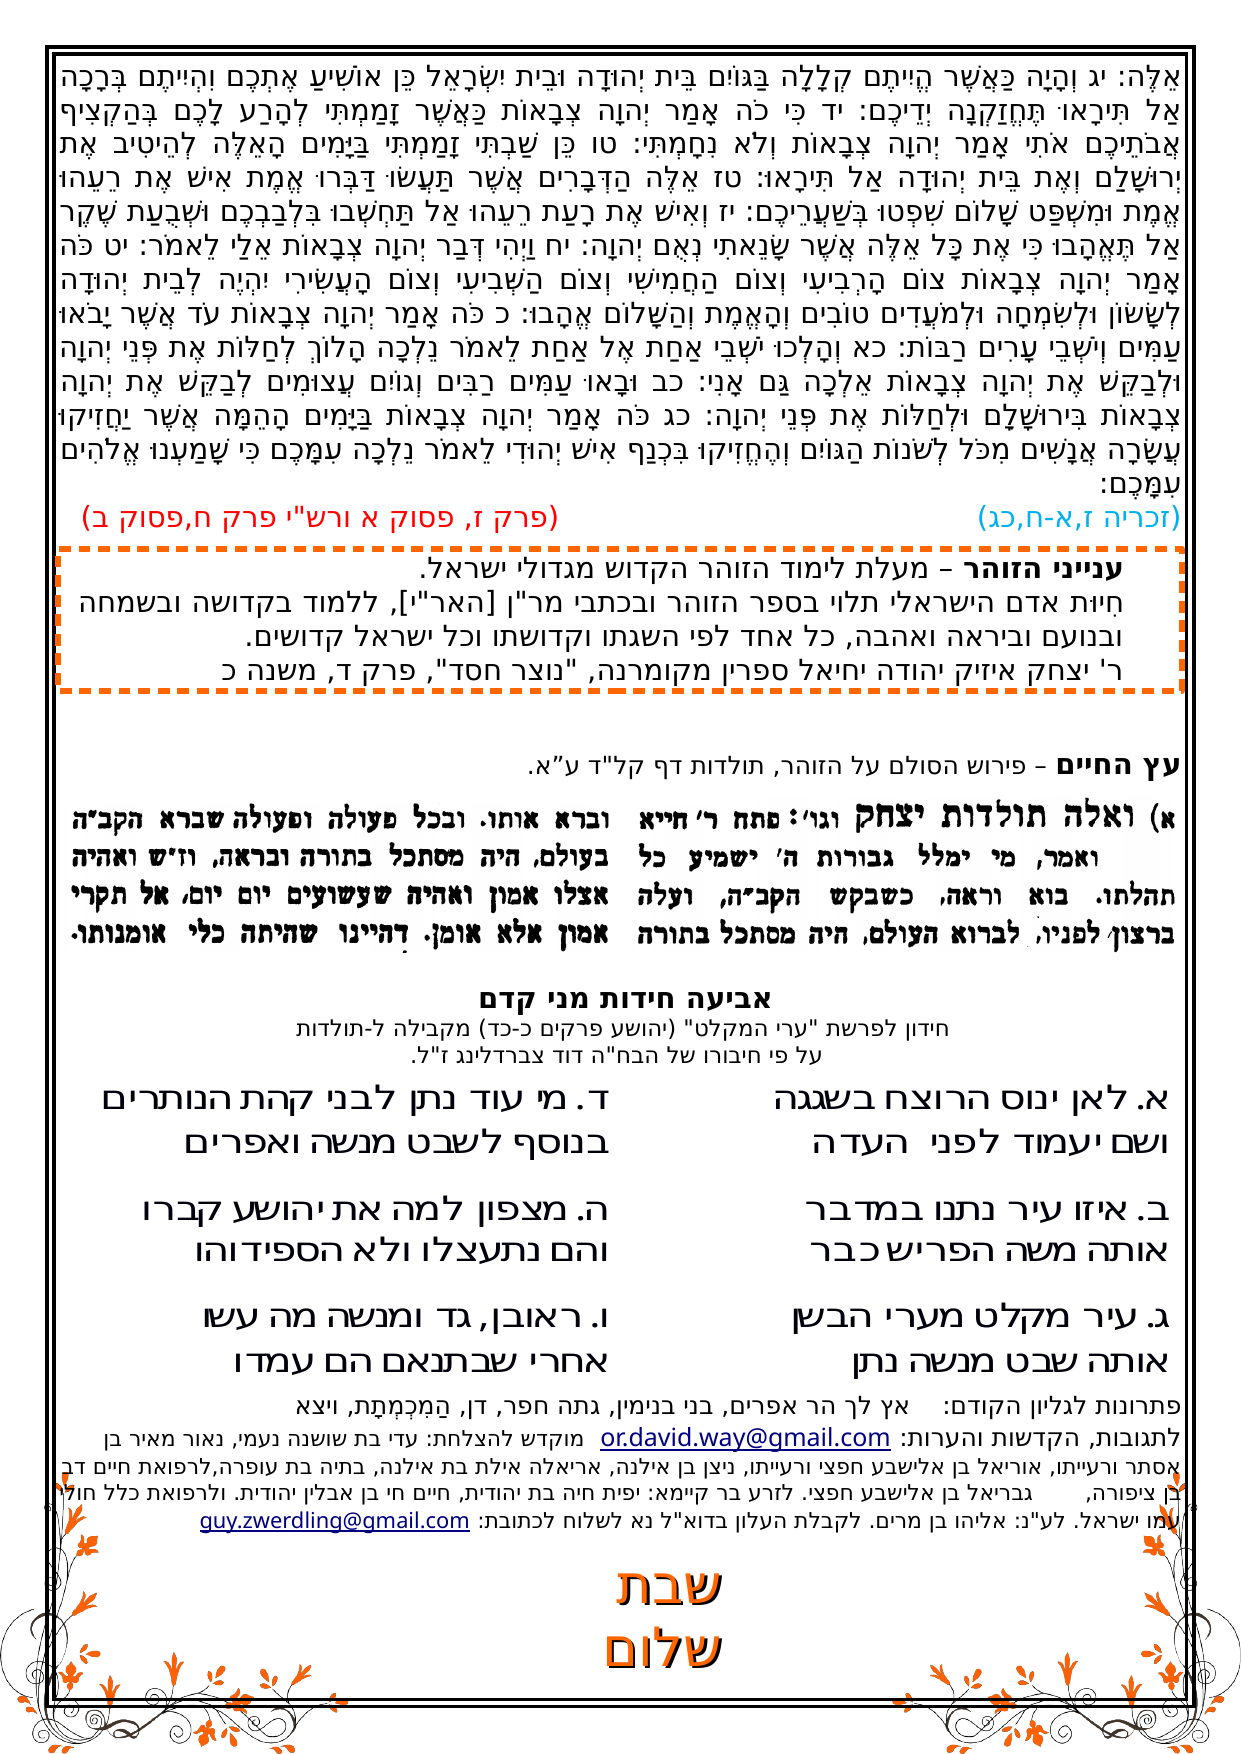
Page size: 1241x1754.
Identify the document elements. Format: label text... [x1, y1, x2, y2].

picture [58, 794, 1182, 953]
list אֵלֶּה: יג וְהָיָה כַּאֲשֶׁר הֱיִיתֶם קְלָלָה בַּגּוֹיִם בֵּית יְהוּדָה וּבֵית יִשְׂרָאֵל כֵּן אוֹשִׁיעַ אֶתְכֶם וִהְיִיתֶם בְּרָכָה אַל תִּירָאוּ תֶּחֱזַקְנָה יְדֵיכֶם: יד כִּי כֹה אָמַר יְהוָה צְבָאוֹת כַּאֲשֶׁר זָמַמְתִּי לְהָרַע לָכֶם בְּהַקְצִיף אֲבֹתֵיכֶם אֹתִי אָמַר יְהוָה צְבָאוֹת וְלֹא נִחָמְתִּי: טו כֵּן שַׁבְתִּי זָמַמְתִּי בַּיָּמִים הָאֵלֶּה לְהֵיטִיב אֶת יְרוּשָׁלַ‍ִם וְאֶת בֵּית יְהוּדָה אַל תִּירָאוּ: טז אֵלֶּה הַדְּבָרִים אֲשֶׁר תַּעֲשׂוּ דַּבְּרוּ אֱמֶת אִישׁ אֶת רֵעֵהוּ אֱמֶת וּמִשְׁפַּט שָׁלוֹם שִׁפְטוּ בְּשַׁעֲרֵיכֶם: יז וְאִישׁ אֶת רָעַת רֵעֵהוּ אַל תַּחְשְׁבוּ בִּלְבַבְכֶם וּשְׁבֻעַת שֶׁקֶר אַל תֶּאֱהָבוּ כִּי אֶת כָּל אֵלֶּה אֲשֶׁר שָׂנֵאתִי נְאֻם יְהוָה: יח וַיְהִי דְּבַר יְהוָה צְבָאוֹת אֵלַי לֵאמֹר: יט כֹּה אָמַר יְהוָה צְבָאוֹת צוֹם הָרְבִיעִי וְצוֹם הַחֲמִישִׁי וְצוֹם הַשְּׁבִיעִי וְצוֹם הָעֲשִׂירִי יִהְיֶה לְבֵית יְהוּדָה לְשָׂשׂוֹן וּלְשִׂמְחָה וּלְמֹעֲדִים טוֹבִים וְהָאֱמֶת וְהַשָּׁלוֹם אֱהָבוּ: כ כֹּה אָמַר יְהוָה צְבָאוֹת עֹד אֲשֶׁר יָבֹאוּ עַמִּים וְיֹשְׁבֵי עָרִים רַבּוֹת: כא וְהָלְכוּ יֹשְׁבֵי אַחַת אֶל אַחַת לֵאמֹר נֵלְכָה הָלוֹךְ לְחַלּוֹת אֶת פְּנֵי יְהוָה וּלְבַקֵּשׁ אֶת יְהוָה צְבָאוֹת אֵלְכָה גַּם אָנִי: כב וּבָאוּ עַמִּים רַבִּים וְגוֹיִם עֲצוּמִים לְבַקֵּשׁ אֶת יְהוָה צְבָאוֹת בִּירוּשָׁלָ‍ִם וּלְחַלּוֹת אֶת פְּנֵי יְהוָה: כג כֹּה אָמַר יְהוָה צְבָאוֹת בַּיָּמִים הָהֵמָּה אֲשֶׁר יַחֲזִיקוּ עֲשָׂרָה אֲנָשִׁים מִכֹּל לְשֹׁנוֹת הַגּוֹיִם וְהֶחֱזִיקוּ בִּכְנַף אִישׁ יְהוּדִי לֵאמֹר נֵלְכָה עִמָּכֶם כִּי שָׁמַעְנוּ אֱלֹהִים עִמָּכֶם: [59, 59, 1182, 500]
picture [56, 1472, 349, 1698]
picture [345, 1515, 349, 1528]
picture [892, 1472, 1241, 1754]
picture [49, 1472, 349, 1705]
list פתרונות לגליון הקודם: אץ לך הר אפרים, בני בנימין, גתה חפר, דן, הַמִכְמְתָת, ויצא [59, 1069, 1182, 1420]
list על פי חיבורו של הבח"ה דוד צברדלינג ז"ל. [59, 1042, 1182, 1069]
list לתגובות, הקדשות והערות: or.david.way@gmail.com מוקדש להצלחת: עדי בת שושנה נעמי, נאור מאיר בן אסתר ורעייתו, אוריאל בן אלישבע חפצי ורעייתו, ניצן בן אילנה, אריאלה אילת בת אילנה, בתיה בת עופרה,לרפואת חיים דב בן ציפורה, גבריאל בן אלישבע חפצי. לזרע בר קיימא: יפית חיה בת יהודית, חיים חי בן אבלין יהודית. ולרפואת כלל חולי עמו ישראל. לע"נ: אליהו בן מרים. לקבלת העלון בדוא"ל נא לשלוח לכתובת: guy.zwerdling@gmail.com [59, 1420, 1182, 1535]
text עץ החיים – פירוש הסולם על הזוהר, תולדות דף קל"ד ע”א. [59, 747, 1182, 781]
list (זכריה ז,א-ח,כג) (פרק ז, פסוק א ורש"י פרק ח,פסוק ב) [59, 500, 1182, 534]
picture [0, 1472, 349, 1754]
picture [892, 1472, 1185, 1698]
picture [892, 1472, 1192, 1705]
text חידון לפרשת "ערי המקלט" (יהושע פרקים כ-כד) מקבילה ל-תולדות [59, 1015, 1185, 1042]
list אביעה חידות מני קדם [59, 981, 1182, 1015]
